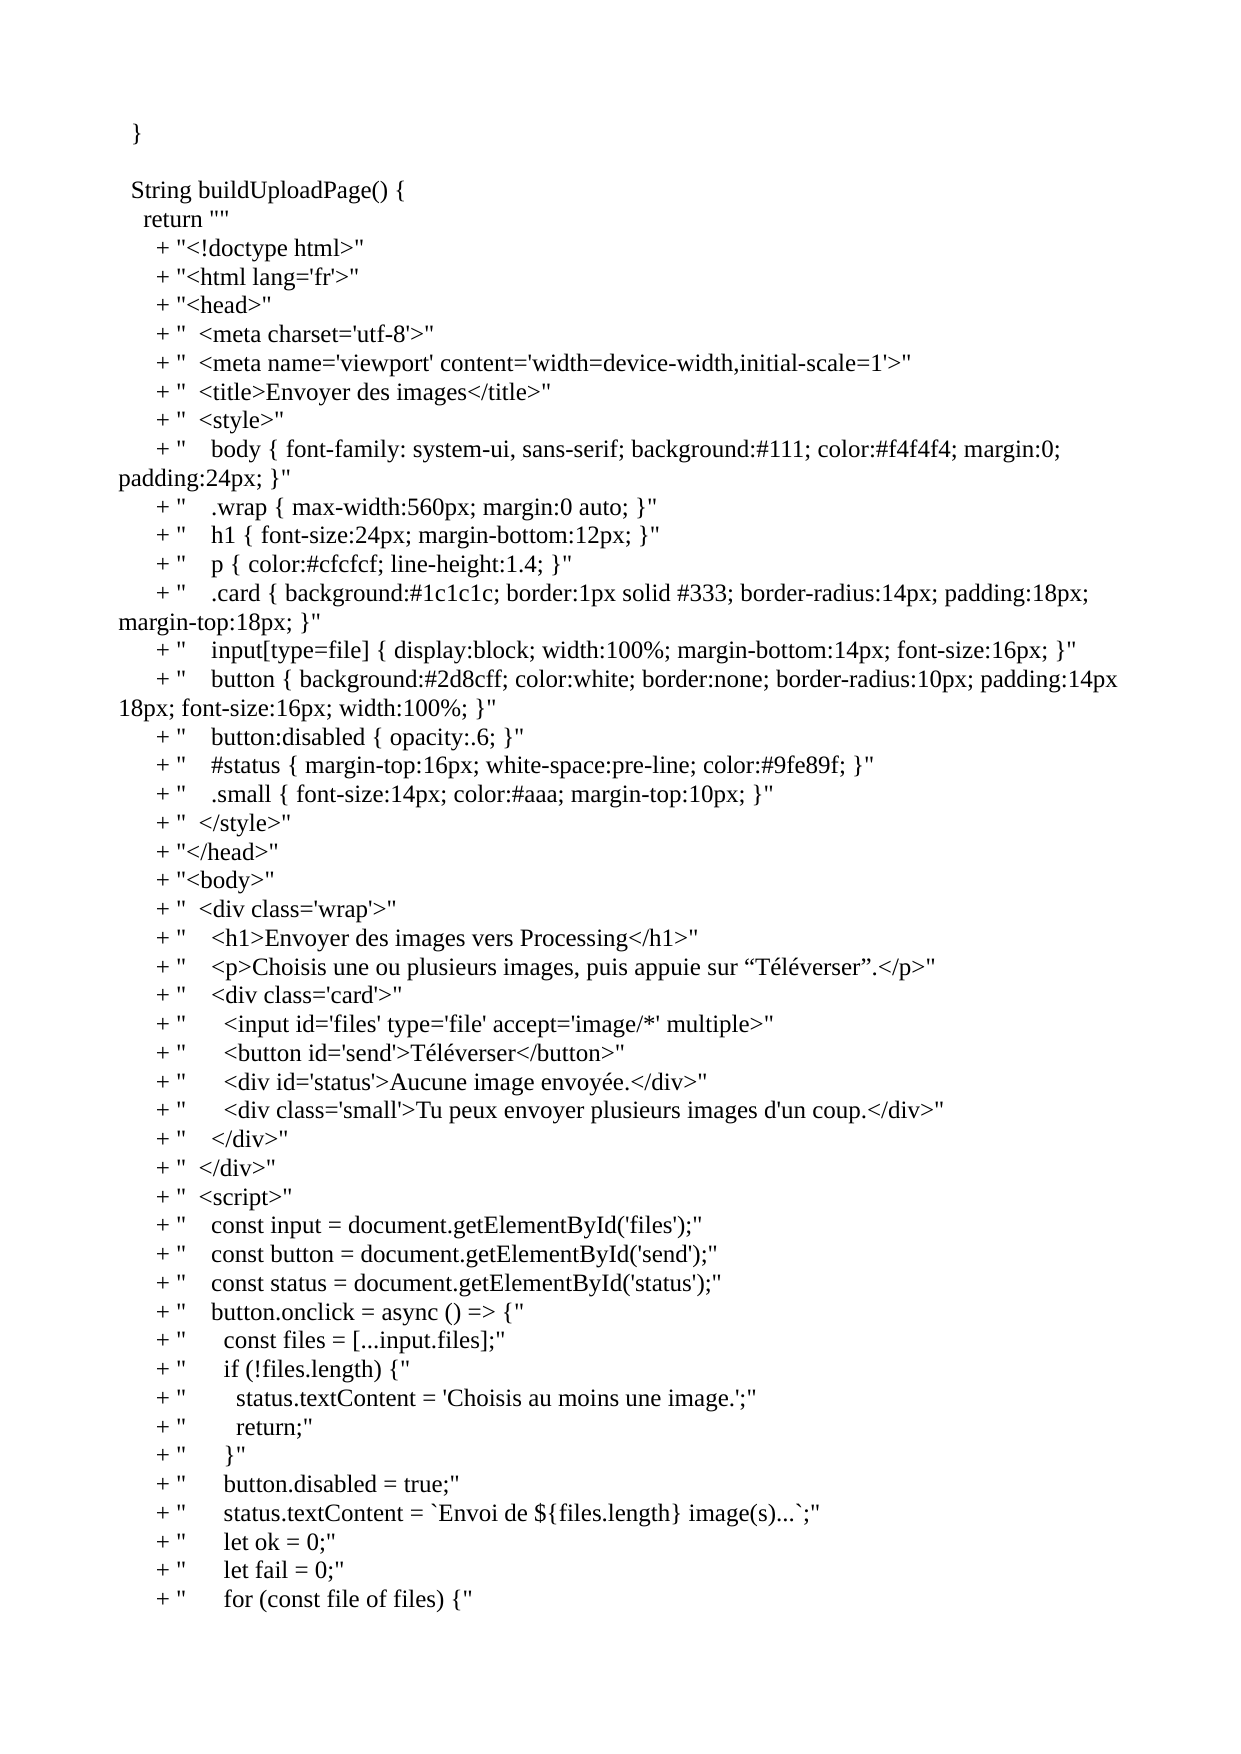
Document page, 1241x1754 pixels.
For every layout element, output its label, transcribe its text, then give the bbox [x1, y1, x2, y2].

text } [118, 118, 1122, 147]
text + " status.textContent = `Envoi de ${files.length} image(s)...`;" [118, 1498, 1122, 1527]
text + " button.disabled = true;" [118, 1469, 1122, 1498]
text + "<head>" [118, 291, 1122, 319]
text + " h1 { font-size:24px; margin-bottom:12px; }" [118, 521, 1122, 549]
text + " <div class='small'>Tu peux envoyer plusieurs images d'un coup.</div>" [118, 1096, 1122, 1124]
text + " button { background:#2d8cff; color:white; border:none; border-radius:10px; padding:14px 18px; font-size:16px; width:100%; }" [118, 664, 1122, 722]
text + " <input id='files' type='file' accept='image/*' multiple>" [118, 1009, 1122, 1038]
text + " button.onclick = async () => {" [118, 1297, 1122, 1326]
text + " if (!files.length) {" [118, 1354, 1122, 1383]
text + " let fail = 0;" [118, 1556, 1122, 1584]
text + " .wrap { max-width:560px; margin:0 auto; }" [118, 492, 1122, 521]
text + " <div class='card'>" [118, 981, 1122, 1009]
text + " for (const file of files) {" [118, 1584, 1122, 1613]
text + " <p>Choisis une ou plusieurs images, puis appuie sur “Téléverser”.</p>" [118, 952, 1122, 981]
text + "</head>" [118, 837, 1122, 866]
text + "<!doctype html>" [118, 233, 1122, 262]
text + " const files = [...input.files];" [118, 1326, 1122, 1354]
text + " <h1>Envoyer des images vers Processing</h1>" [118, 923, 1122, 952]
text + " <div id='status'>Aucune image envoyée.</div>" [118, 1067, 1122, 1096]
text + " </div>" [118, 1124, 1122, 1153]
text + " p { color:#cfcfcf; line-height:1.4; }" [118, 549, 1122, 578]
text + " status.textContent = 'Choisis au moins une image.';" [118, 1383, 1122, 1412]
text + " </style>" [118, 808, 1122, 837]
text + " <title>Envoyer des images</title>" [118, 377, 1122, 406]
text + " button:disabled { opacity:.6; }" [118, 722, 1122, 751]
text + " <div class='wrap'>" [118, 894, 1122, 923]
text + " const status = document.getElementById('status');" [118, 1268, 1122, 1297]
text + " const button = document.getElementById('send');" [118, 1239, 1122, 1268]
text + " #status { margin-top:16px; white-space:pre-line; color:#9fe89f; }" [118, 751, 1122, 779]
text + " </div>" [118, 1153, 1122, 1182]
text + " <script>" [118, 1182, 1122, 1211]
text + " return;" [118, 1412, 1122, 1441]
text + "<body>" [118, 866, 1122, 894]
text + " <button id='send'>Téléverser</button>" [118, 1038, 1122, 1067]
text + " <meta name='viewport' content='width=device-width,initial-scale=1'>" [118, 348, 1122, 377]
text + " body { font-family: system-ui, sans-serif; background:#111; color:#f4f4f4; margin:0; padding:24px; }" [118, 434, 1122, 492]
text + " input[type=file] { display:block; width:100%; margin-bottom:14px; font-size:16px; }" [118, 636, 1122, 664]
text + " .small { font-size:14px; color:#aaa; margin-top:10px; }" [118, 779, 1122, 808]
text String buildUploadPage() { [118, 176, 1122, 204]
text + " .card { background:#1c1c1c; border:1px solid #333; border-radius:14px; padding:18px; margin-top:18px; }" [118, 578, 1122, 636]
text + " let ok = 0;" [118, 1527, 1122, 1556]
text + " const input = document.getElementById('files');" [118, 1211, 1122, 1239]
text + " }" [118, 1441, 1122, 1469]
text return "" [118, 204, 1122, 233]
text + " <style>" [118, 406, 1122, 434]
text + " <meta charset='utf-8'>" [118, 319, 1122, 348]
text + "<html lang='fr'>" [118, 262, 1122, 291]
